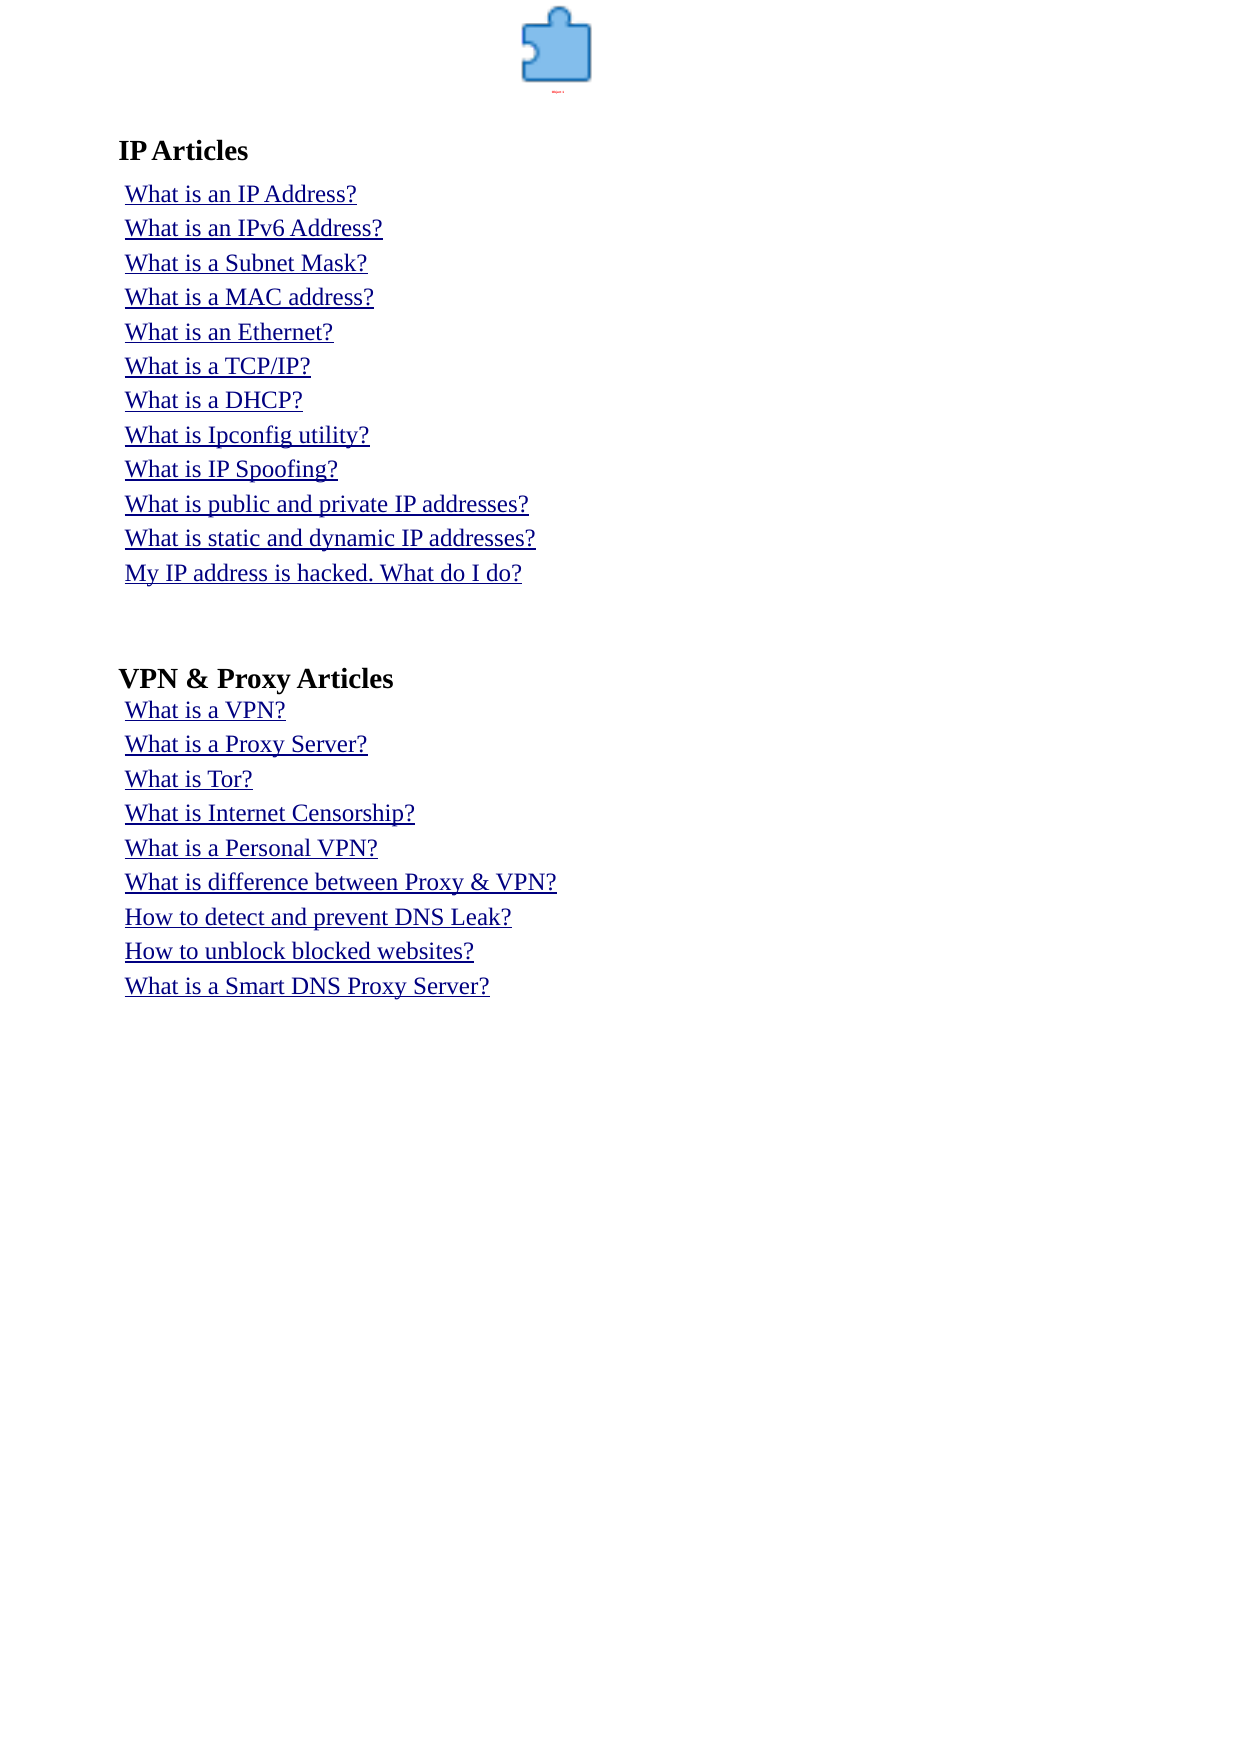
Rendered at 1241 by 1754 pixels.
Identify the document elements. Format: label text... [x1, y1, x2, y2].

text What is a Proxy Server? What is Tor? What is Internet Censorship? What is a Personal VPN? What is difference between Proxy & VPN? How to detect and prevent DNS Leak? How to unblock blocked websites? What is a Smart DNS Proxy Server? [118, 729, 1122, 999]
text What is Ipconfig utility? What is IP Spoofing? What is public and private IP addresses? What is static and dynamic IP addresses? My IP address is hacked. What do I do? [118, 420, 1122, 587]
text What is a TCP/IP? [118, 351, 1122, 380]
subtitle VPN & Proxy Articles [118, 661, 1122, 695]
text What is a DHCP? [118, 386, 1122, 414]
text What is an Ethernet? [118, 317, 1122, 345]
text What is an IP Address? What is an IPv6 Address? What is a Subnet Mask? What is a MAC address? [118, 179, 1122, 311]
text What is a VPN? [118, 695, 1122, 724]
subtitle IP Articles [118, 133, 1122, 166]
